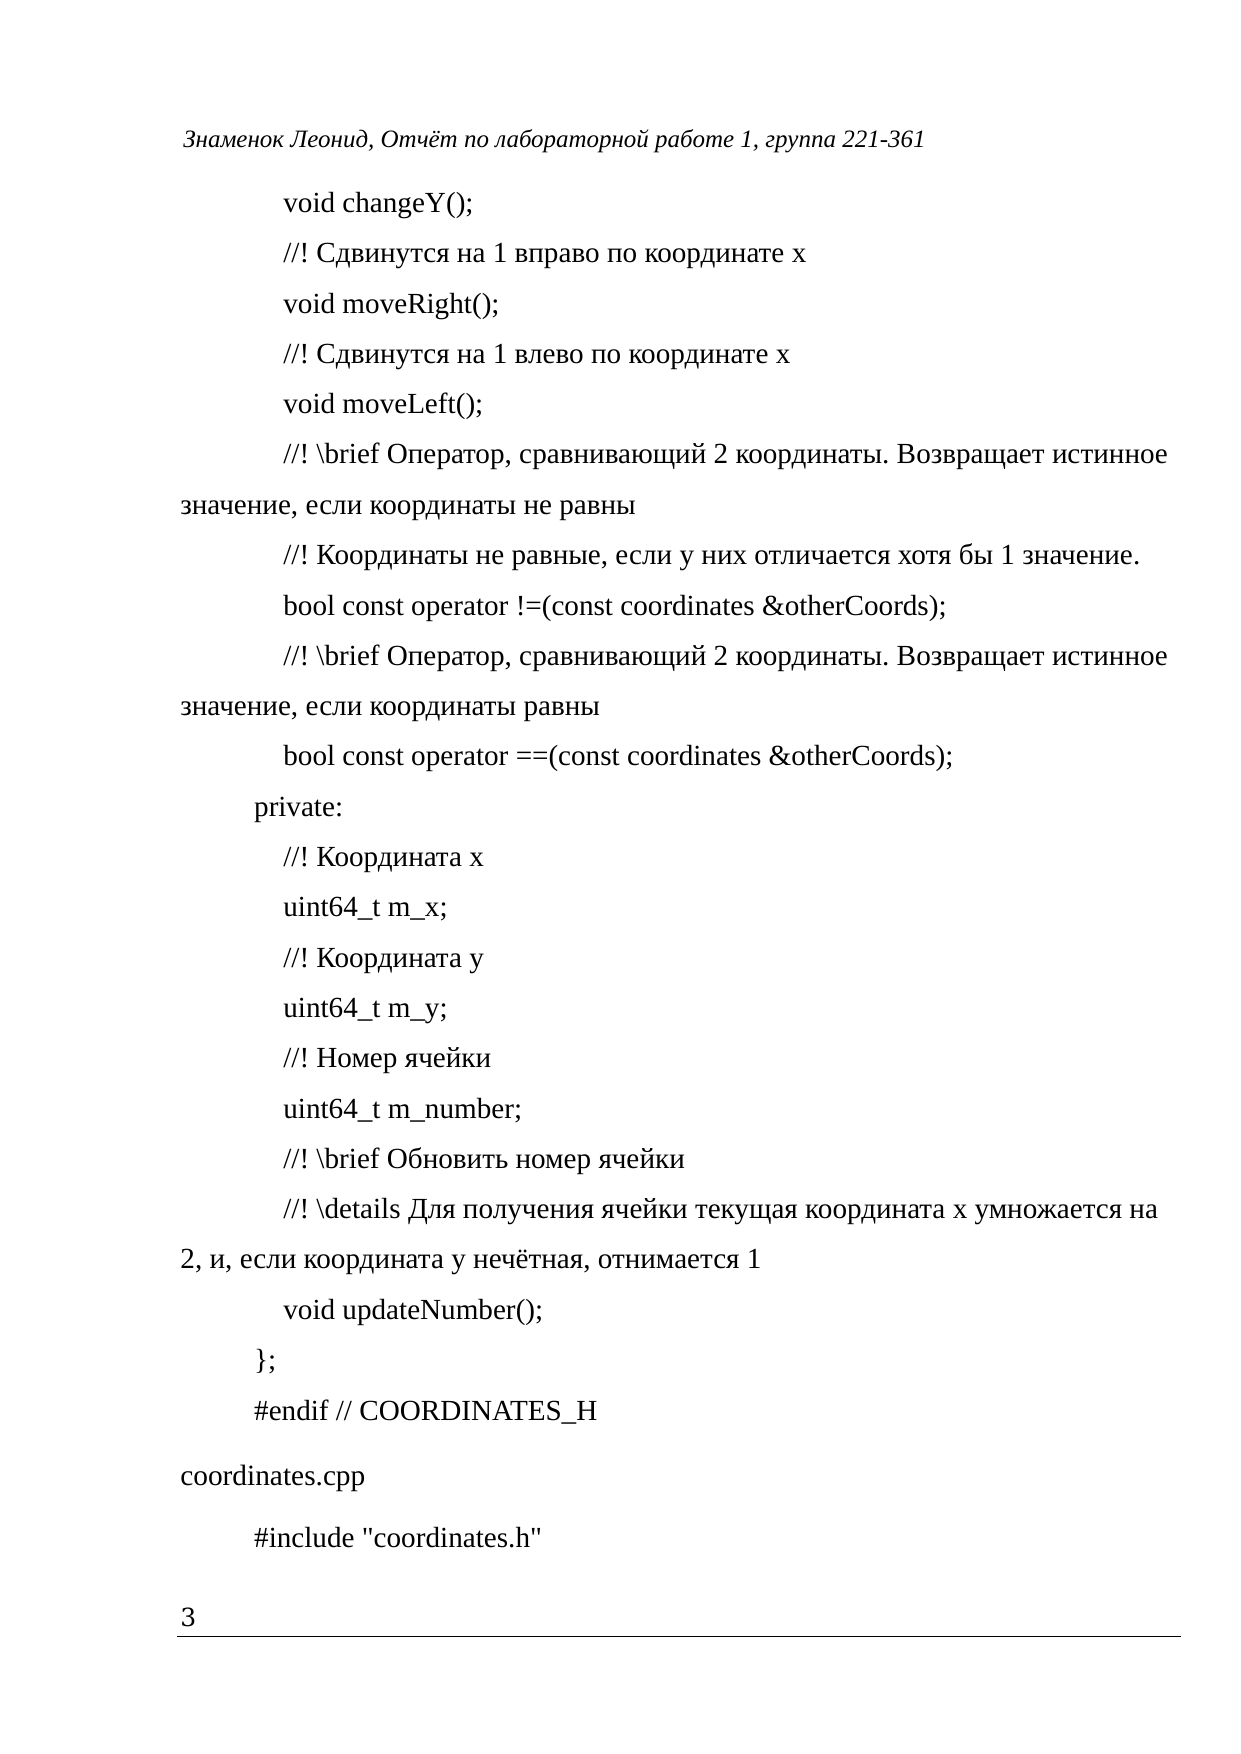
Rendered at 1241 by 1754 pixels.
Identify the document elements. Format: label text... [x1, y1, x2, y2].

text //! \brief Оператор, сравнивающий 2 координаты. Возвращает истинное значение, если координаты равны [180, 638, 1178, 722]
text void moveLeft(); [180, 386, 1178, 420]
text private: [180, 789, 1178, 822]
text //! Координата x [180, 839, 1178, 873]
text uint64_t m_number; [180, 1091, 1178, 1124]
text uint64_t m_x; [180, 889, 1178, 923]
text //! Сдвинутся на 1 вправо по координате x [180, 235, 1178, 269]
text void moveRight(); [180, 286, 1178, 319]
text //! Координаты не равные, если у них отличается хотя бы 1 значение. [180, 537, 1178, 571]
text }; [180, 1342, 1178, 1376]
text //! \brief Обновить номер ячейки [180, 1141, 1178, 1174]
text uint64_t m_y; [180, 990, 1178, 1024]
text //! \brief Оператор, сравнивающий 2 координаты. Возвращает истинное значение, если координаты не равны [180, 437, 1178, 521]
text //! Номер ячейки [180, 1040, 1178, 1074]
text //! \details Для получения ячейки текущая координата x умножается на 2, и, если координата y нечётная, отнимается 1 [180, 1191, 1178, 1275]
text bool const operator ==(const coordinates &otherCoords); [180, 738, 1178, 772]
text #endif // COORDINATES_H [180, 1393, 1178, 1426]
text //! Координата y [180, 940, 1178, 973]
text void updateNumber(); [180, 1292, 1178, 1326]
text void changeY(); [180, 185, 1178, 219]
text //! Сдвинутся на 1 влево по координате x [180, 336, 1178, 369]
text #include "coordinates.h" [180, 1521, 1178, 1554]
subtitle coordinates.cpp [180, 1457, 1178, 1491]
text bool const operator !=(const coordinates &otherCoords); [180, 588, 1178, 621]
